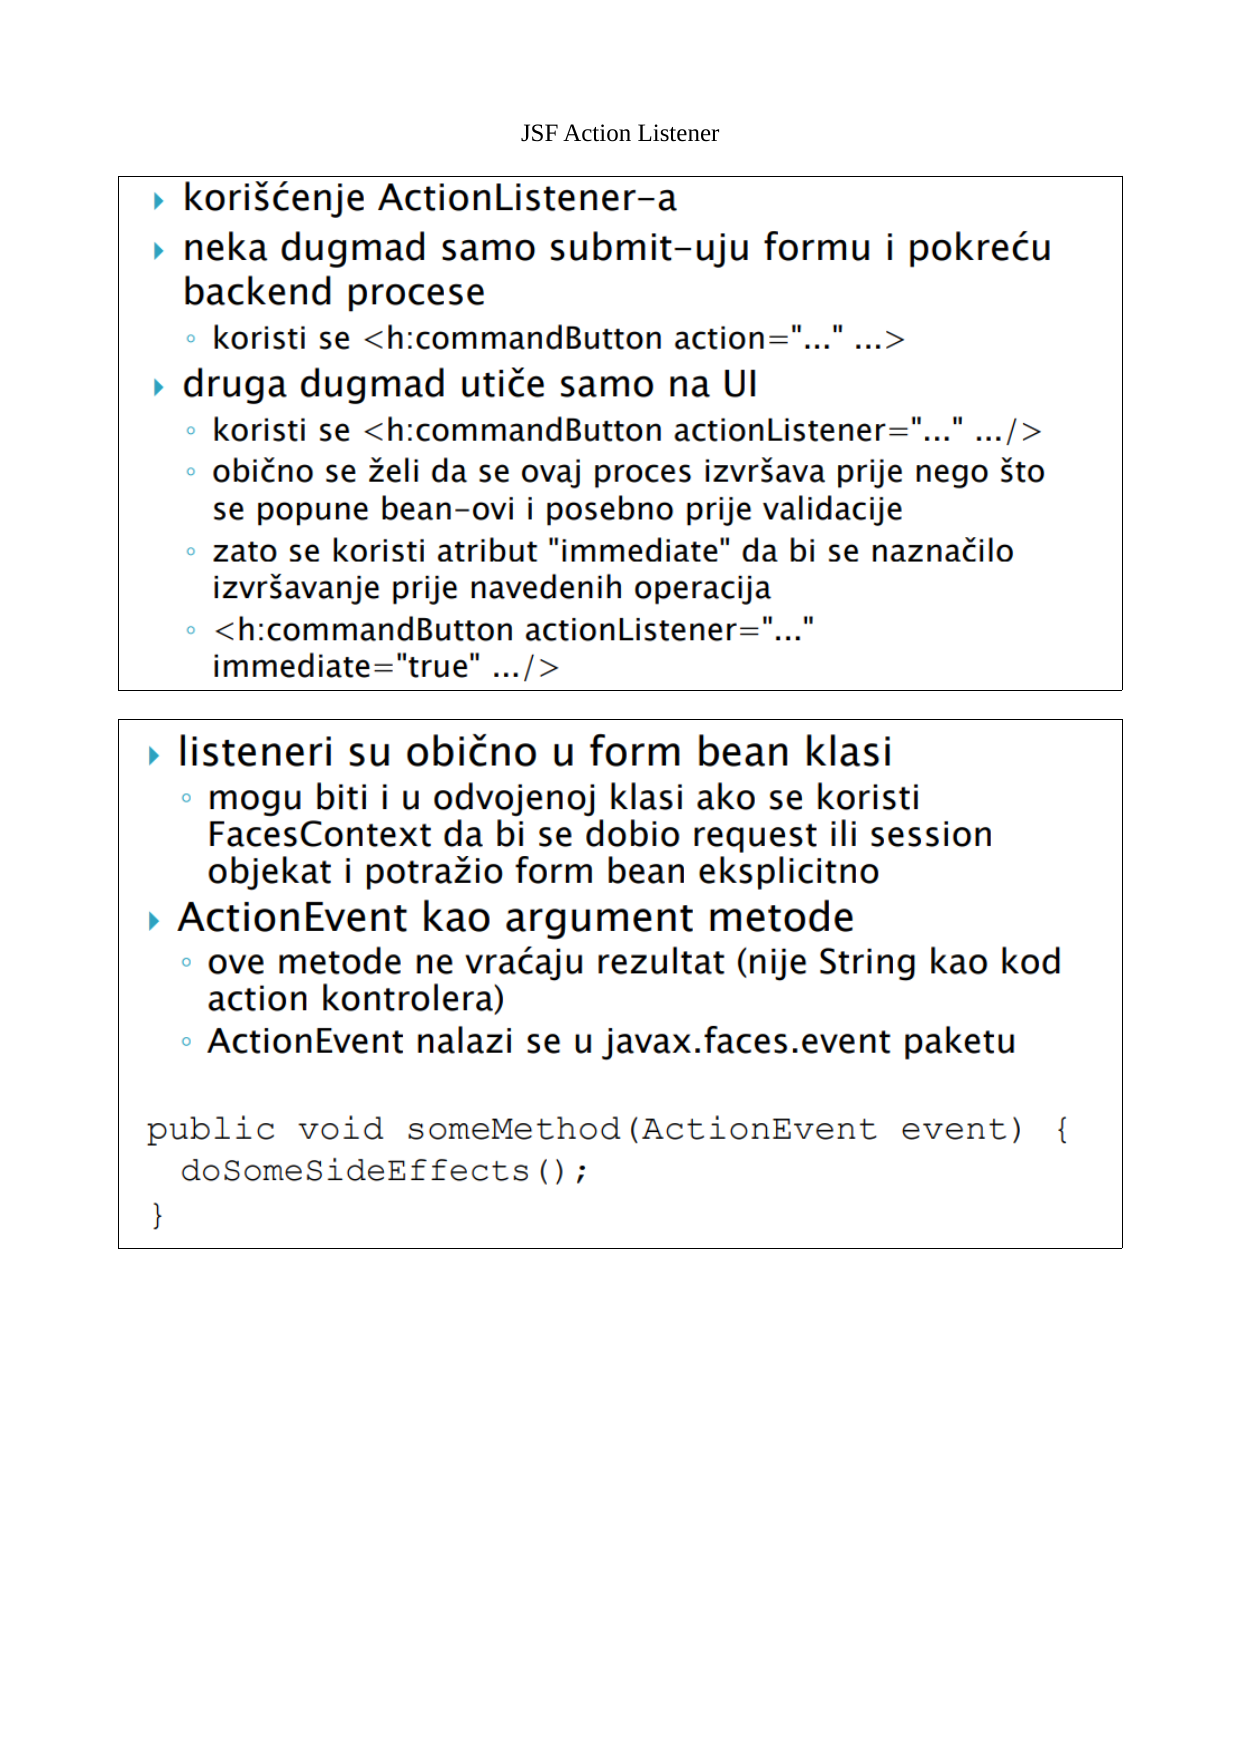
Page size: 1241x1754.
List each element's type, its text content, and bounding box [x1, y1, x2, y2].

picture [121, 178, 1119, 688]
text JSF Action Listener [118, 118, 1122, 147]
picture [121, 722, 1119, 1245]
